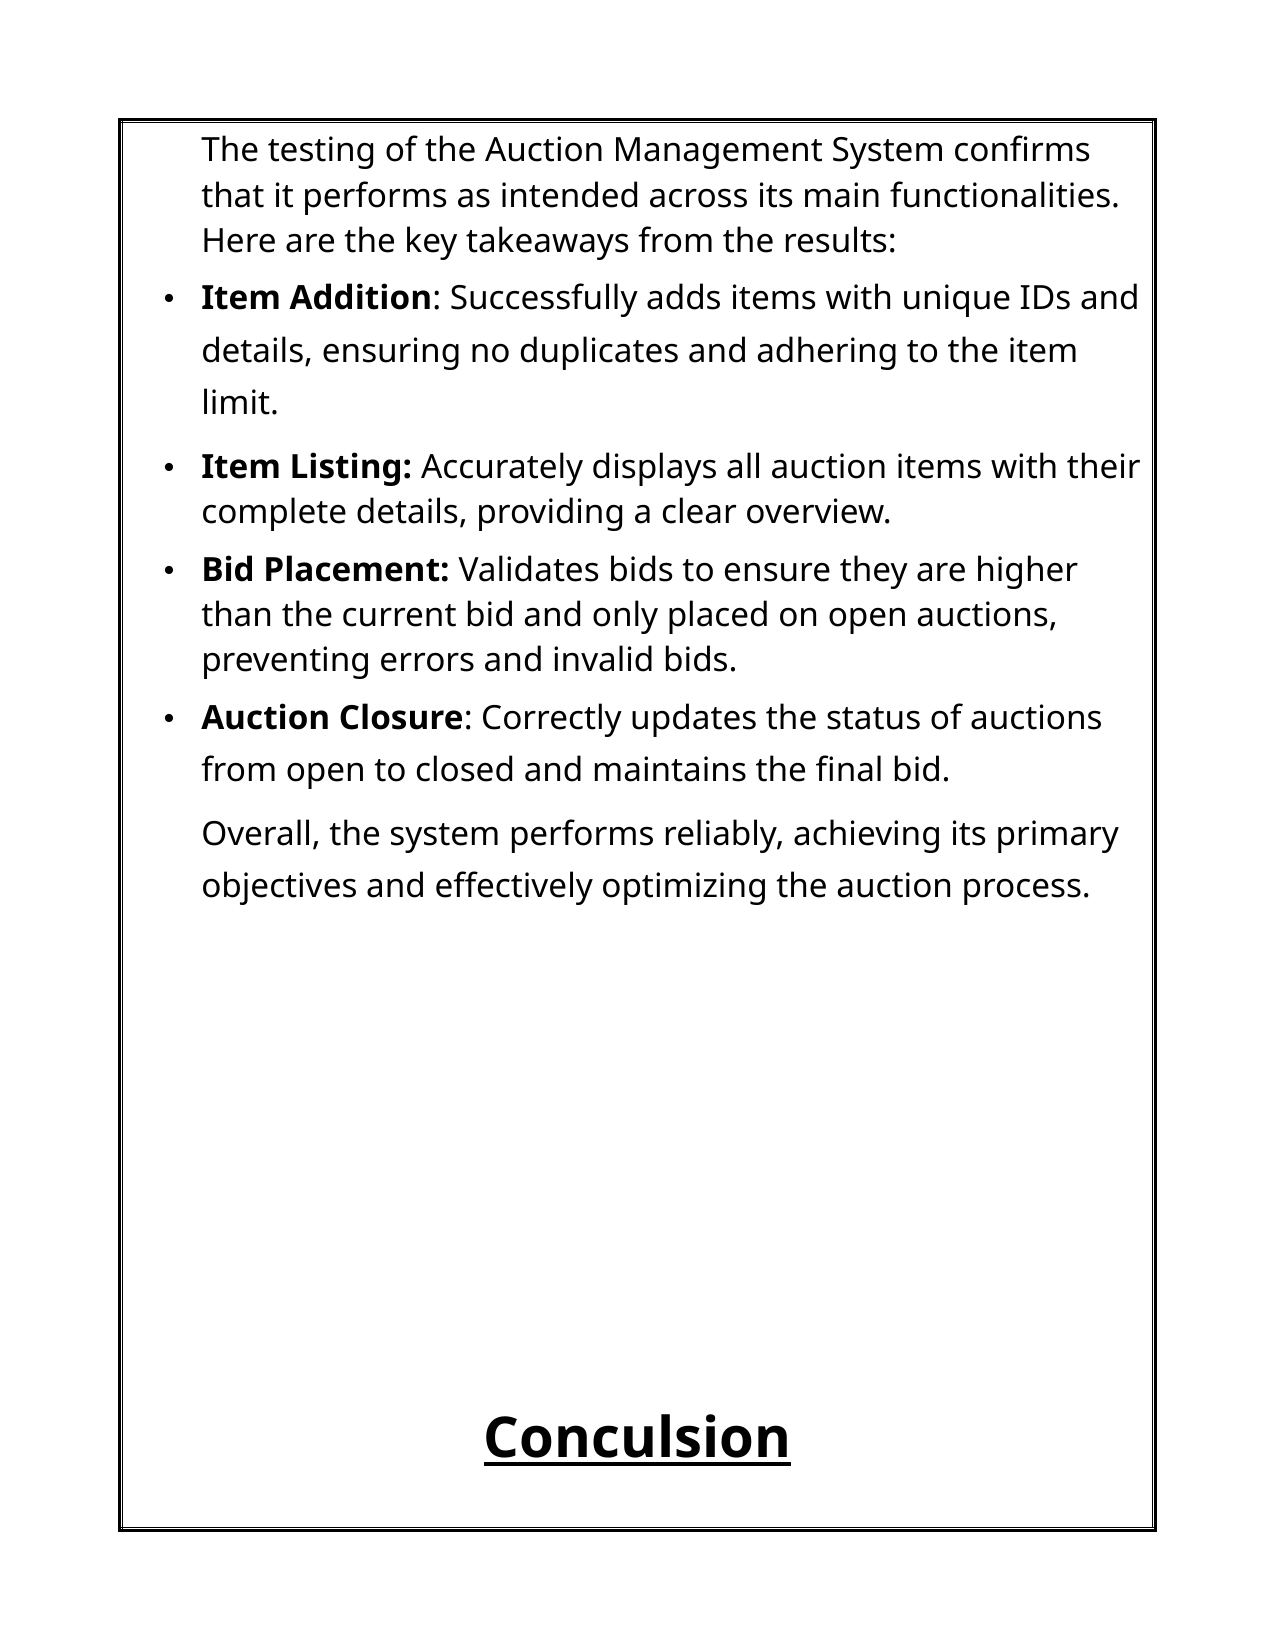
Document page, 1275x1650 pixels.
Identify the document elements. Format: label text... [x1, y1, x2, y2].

list Overall, the system performs reliably, achieving its primary objectives and effectively optimizing the auction process. [163, 810, 1149, 907]
list Auction Closure: Correctly updates the status of auctions from open to closed and maintains the final bid. [163, 693, 1149, 791]
text Conculsion [126, 1398, 1149, 1474]
list Item Listing: Accurately displays all auction items with their complete details, providing a clear overview. [163, 443, 1149, 533]
list The testing of the Auction Management System confirms that it performs as intended across its main functionalities. Here are the key takeaways from the results: [163, 126, 1149, 262]
list Item Addition: Successfully adds items with unique IDs and details, ensuring no duplicates and adhering to the item limit. [163, 274, 1149, 424]
list Bid Placement: Validates bids to ensure they are higher than the current bid and only placed on open auctions, preventing errors and invalid bids. [163, 545, 1149, 682]
